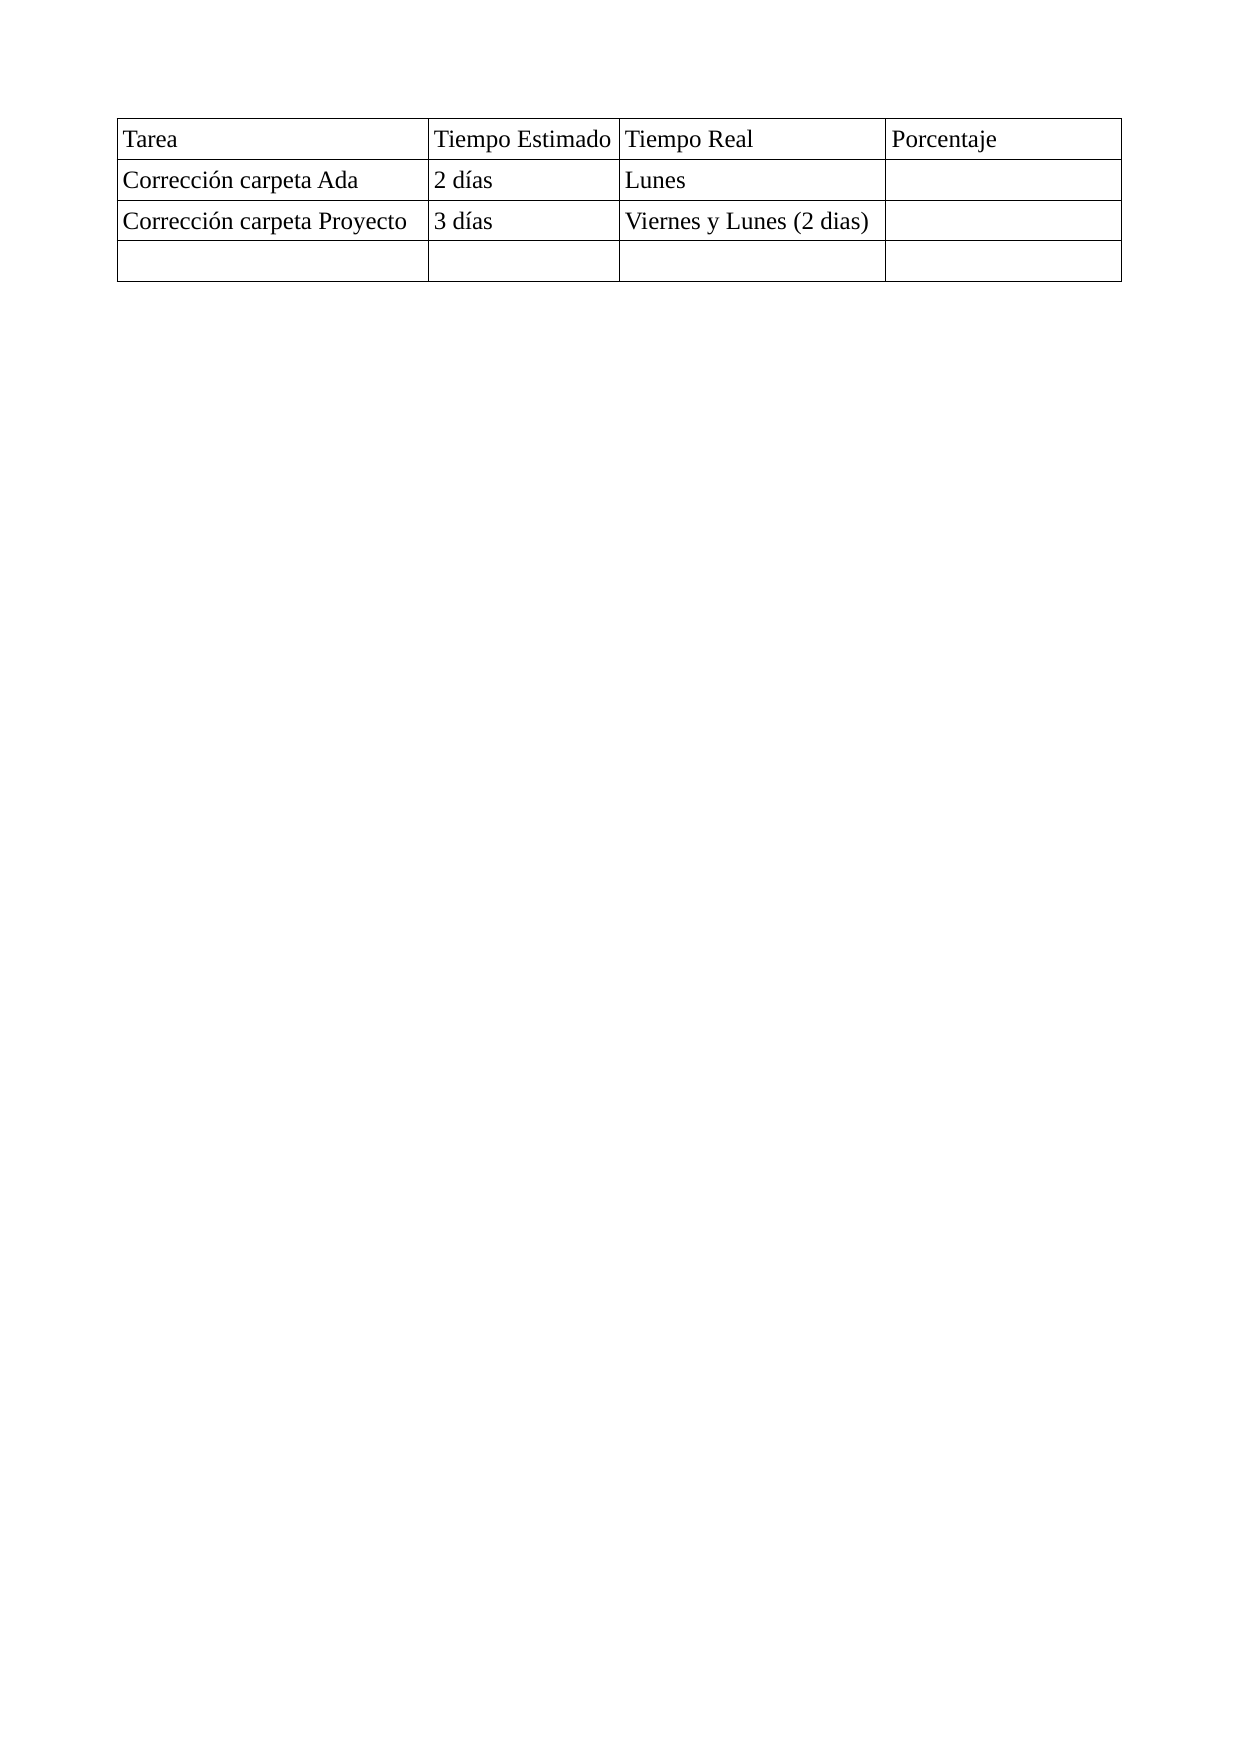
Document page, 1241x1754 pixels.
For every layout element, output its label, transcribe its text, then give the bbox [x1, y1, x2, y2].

table_header Tiempo Estimado [429, 119, 619, 159]
table_header Tarea [118, 119, 428, 159]
table_cell Lunes [620, 160, 885, 199]
table_header Tiempo Real [620, 119, 885, 159]
table_cell [886, 160, 1121, 199]
table_cell 3 días [429, 201, 619, 240]
table_cell [620, 241, 885, 281]
table_cell [886, 201, 1121, 240]
table_cell Corrección carpeta Ada [118, 160, 428, 199]
table_cell [429, 241, 619, 281]
table_cell 2 días [429, 160, 619, 199]
table_cell Corrección carpeta Proyecto [118, 201, 428, 240]
table_cell Viernes y Lunes (2 dias) [620, 201, 885, 240]
table_cell [886, 241, 1121, 281]
table_cell [118, 241, 428, 281]
table_header Porcentaje [886, 119, 1121, 159]
